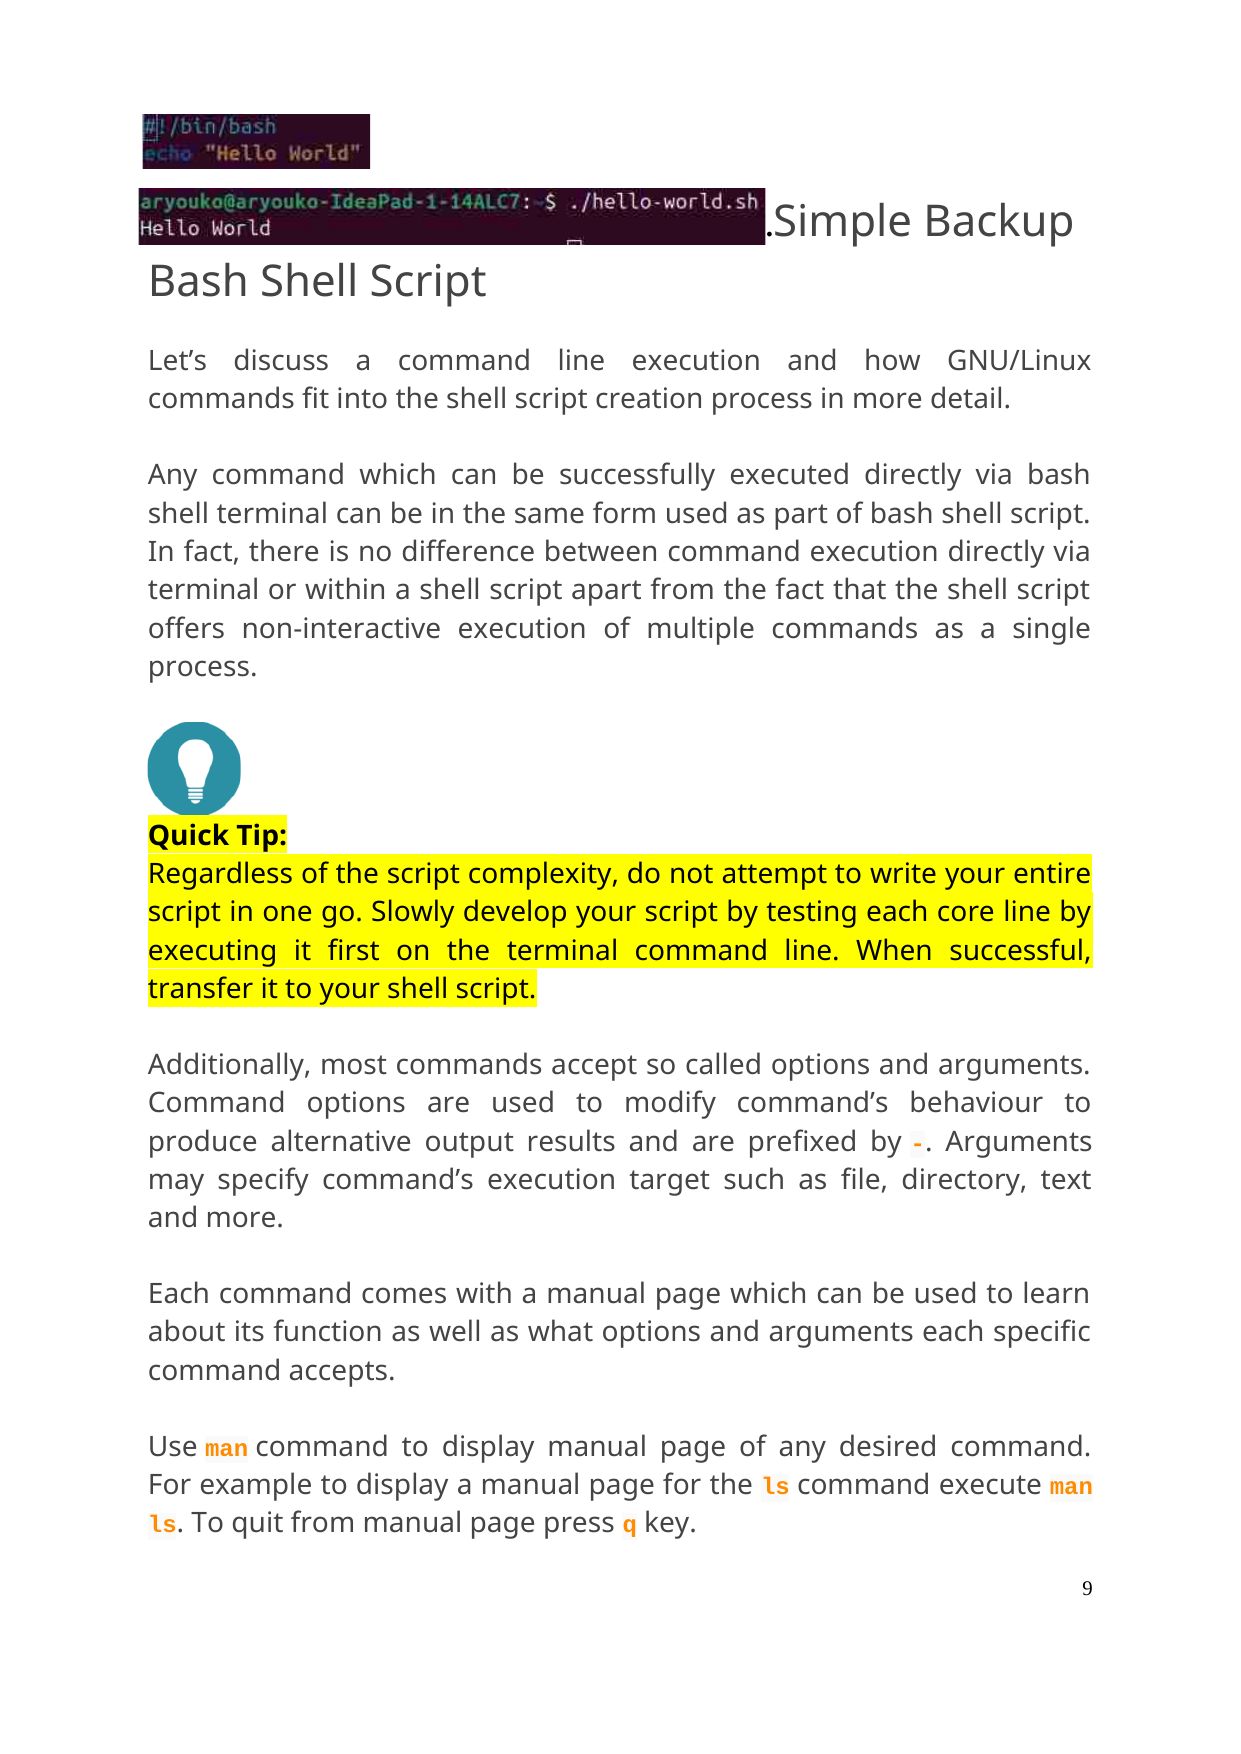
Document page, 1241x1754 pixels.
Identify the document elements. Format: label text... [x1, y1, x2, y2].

text Regardless of the script complexity, do not attempt to write your entire script in one go. Slowly develop your script by testing each core line by executing it first on the terminal command line. When successful, transfer it to your shell script. [148, 853, 1092, 1007]
text Quick Tip: [148, 722, 1092, 853]
text Let’s discuss a command line execution and how GNU/Linux commands fit into the shell script creation process in more detail. [148, 340, 1092, 417]
picture [138, 188, 766, 245]
text Any command which can be successfully executed directly via bash shell terminal can be in the same form used as part of bash shell script. In fact, there is no difference between command execution directly via terminal or within a shell script apart from the fact that the shell script offers non-interactive execution of multiple commands as a single process. [148, 454, 1092, 684]
subtitle Simple Backup Bash Shell Script [148, 190, 1092, 309]
text Use man command to display manual page of any desired command. For example to display a manual page for the ls command execute man ls. To quit from manual page press q key. [148, 1426, 1092, 1541]
picture [142, 114, 371, 169]
text Each command comes with a manual page which can be used to learn about its function as well as what options and arguments each specific command accepts. [148, 1273, 1092, 1388]
text Additionally, most commands accept so called options and arguments. Command options are used to modify command’s behaviour to produce alternative output results and are prefixed by -. Arguments may specify command’s execution target such as file, directory, text and more. [148, 1044, 1092, 1236]
picture [147, 722, 241, 816]
